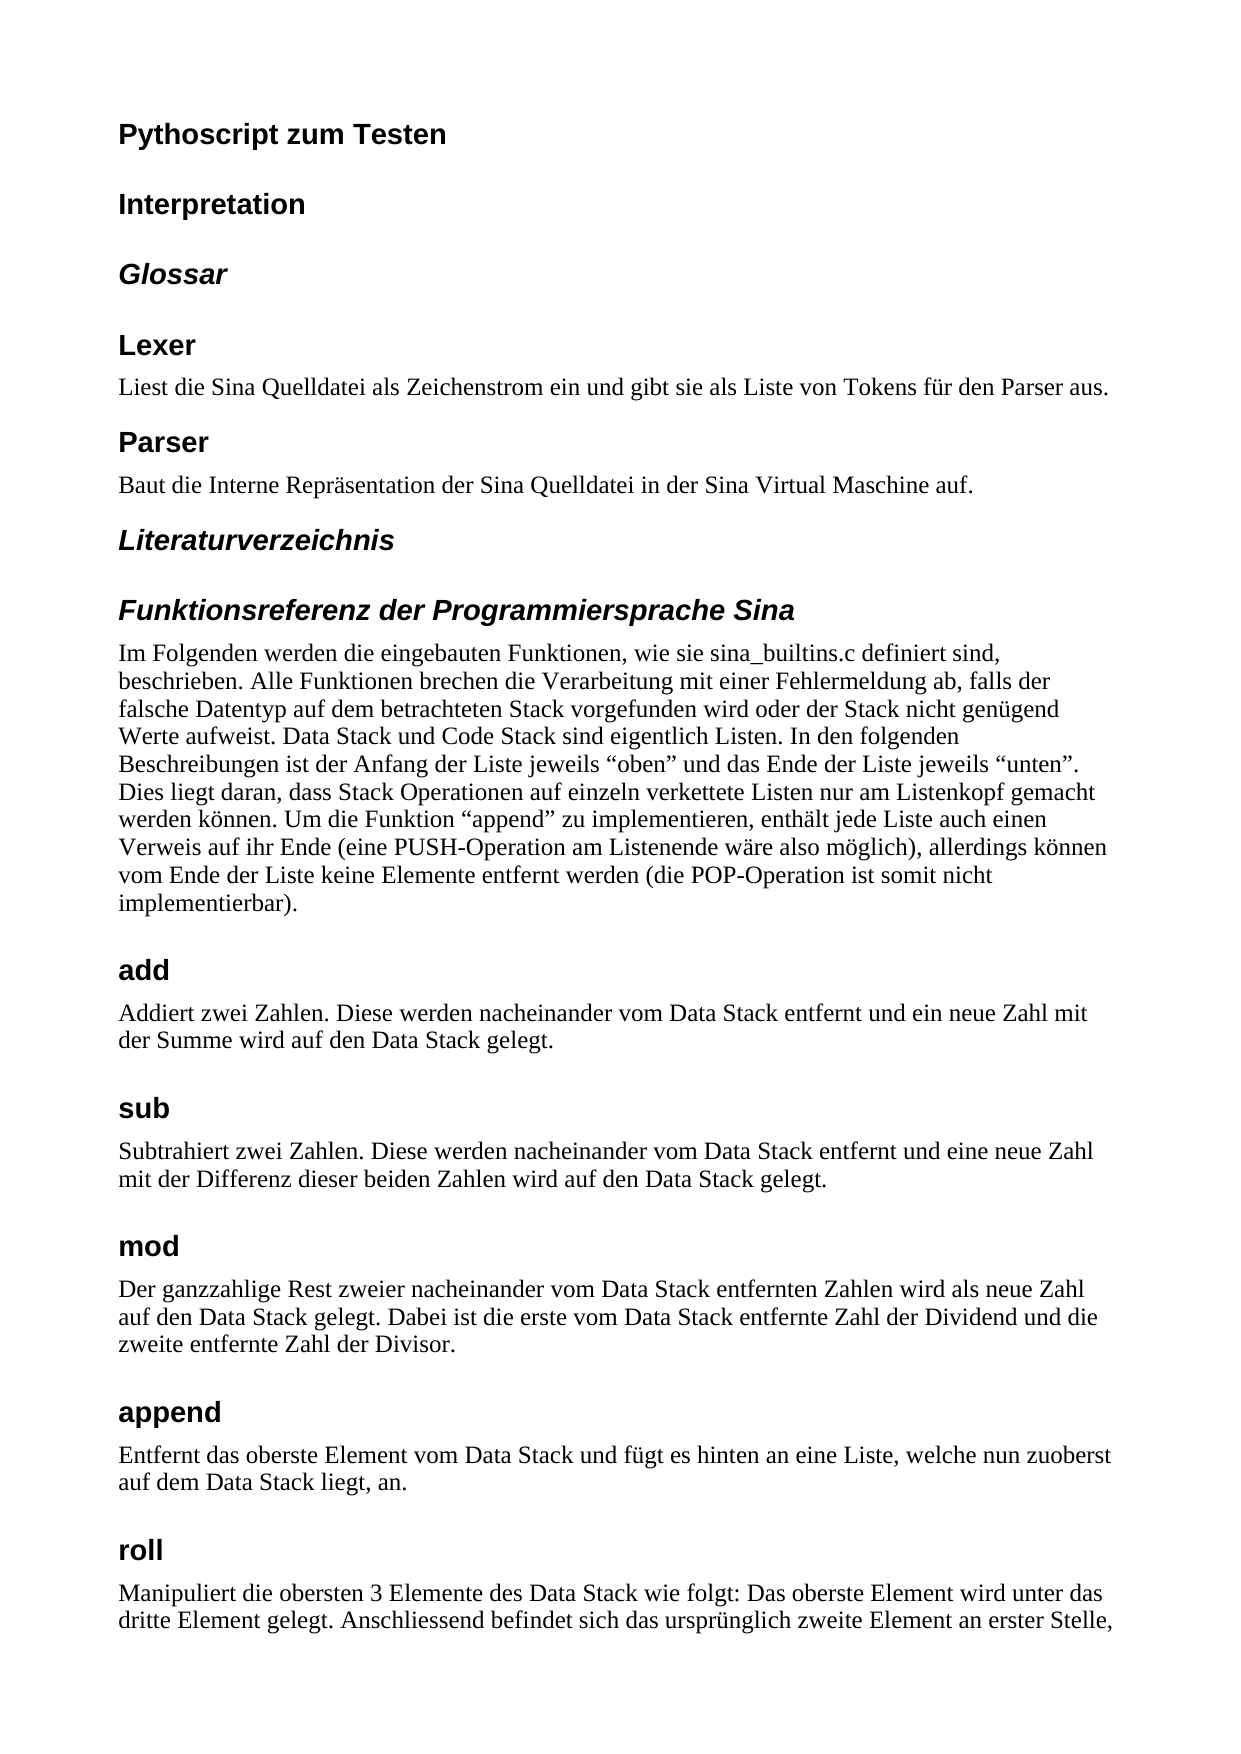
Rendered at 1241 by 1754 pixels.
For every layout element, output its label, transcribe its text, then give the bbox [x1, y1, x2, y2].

text Der ganzzahlige Rest zweier nacheinander vom Data Stack entfernten Zahlen wird als neue Zahl auf den Data Stack gelegt. Dabei ist die erste vom Data Stack entfernte Zahl der Dividend und die zweite entfernte Zahl der Divisor. [118, 1275, 1122, 1358]
subtitle sub [118, 1092, 1122, 1124]
subtitle Funktionsreferenz der Programmiersprache Sina [118, 594, 1122, 627]
text Subtrahiert zwei Zahlen. Diese werden nacheinander vom Data Stack entfernt und eine neue Zahl mit der Differenz dieser beiden Zahlen wird auf den Data Stack gelegt. [118, 1137, 1122, 1192]
subtitle add [118, 954, 1122, 986]
subtitle append [118, 1396, 1122, 1428]
subtitle Interpretation [118, 188, 1122, 221]
text Entfernt das oberste Element vom Data Stack und fügt es hinten an eine Liste, welche nun zuoberst auf dem Data Stack liegt, an. [118, 1441, 1122, 1496]
text Liest die Sina Quelldatei als Zeichenstrom ein und gibt sie als Liste von Tokens für den Parser aus. [118, 373, 1122, 401]
subtitle Glossar [118, 258, 1122, 291]
text Manipuliert die obersten 3 Elemente des Data Stack wie folgt: Das oberste Element wird unter das dritte Element gelegt. Anschliessend befindet sich das ursprünglich zweite Element an erster Stelle, [118, 1579, 1122, 1634]
subtitle Lexer [118, 328, 1122, 361]
subtitle mod [118, 1230, 1122, 1262]
subtitle Pythoscript zum Testen [118, 118, 1122, 151]
subtitle Literaturverzeichnis [118, 524, 1122, 557]
text Addiert zwei Zahlen. Diese werden nacheinander vom Data Stack entfernt und ein neue Zahl mit der Summe wird auf den Data Stack gelegt. [118, 999, 1122, 1054]
text Im Folgenden werden die eingebauten Funktionen, wie sie sina_builtins.c definiert sind, beschrieben. Alle Funktionen brechen die Verarbeitung mit einer Fehlermeldung ab, falls der falsche Datentyp auf dem betrachteten Stack vorgefunden wird oder der Stack nicht genügend Werte aufweist. Data Stack und Code Stack sind eigentlich Listen. In den folgenden Beschreibungen ist der Anfang der Liste jeweils “oben” und das Ende der Liste jeweils “unten”. Dies liegt daran, dass Stack Operationen auf einzeln verkettete Listen nur am Listenkopf gemacht werden können. Um die Funktion “append” zu implementieren, enthält jede Liste auch einen Verweis auf ihr Ende (eine PUSH-Operation am Listenende wäre also möglich), allerdings können vom Ende der Liste keine Elemente entfernt werden (die POP-Operation ist somit nicht implementierbar). [118, 639, 1122, 916]
subtitle roll [118, 1534, 1122, 1566]
text Baut die Interne Repräsentation der Sina Quelldatei in der Sina Virtual Maschine auf. [118, 471, 1122, 499]
subtitle Parser [118, 426, 1122, 459]
